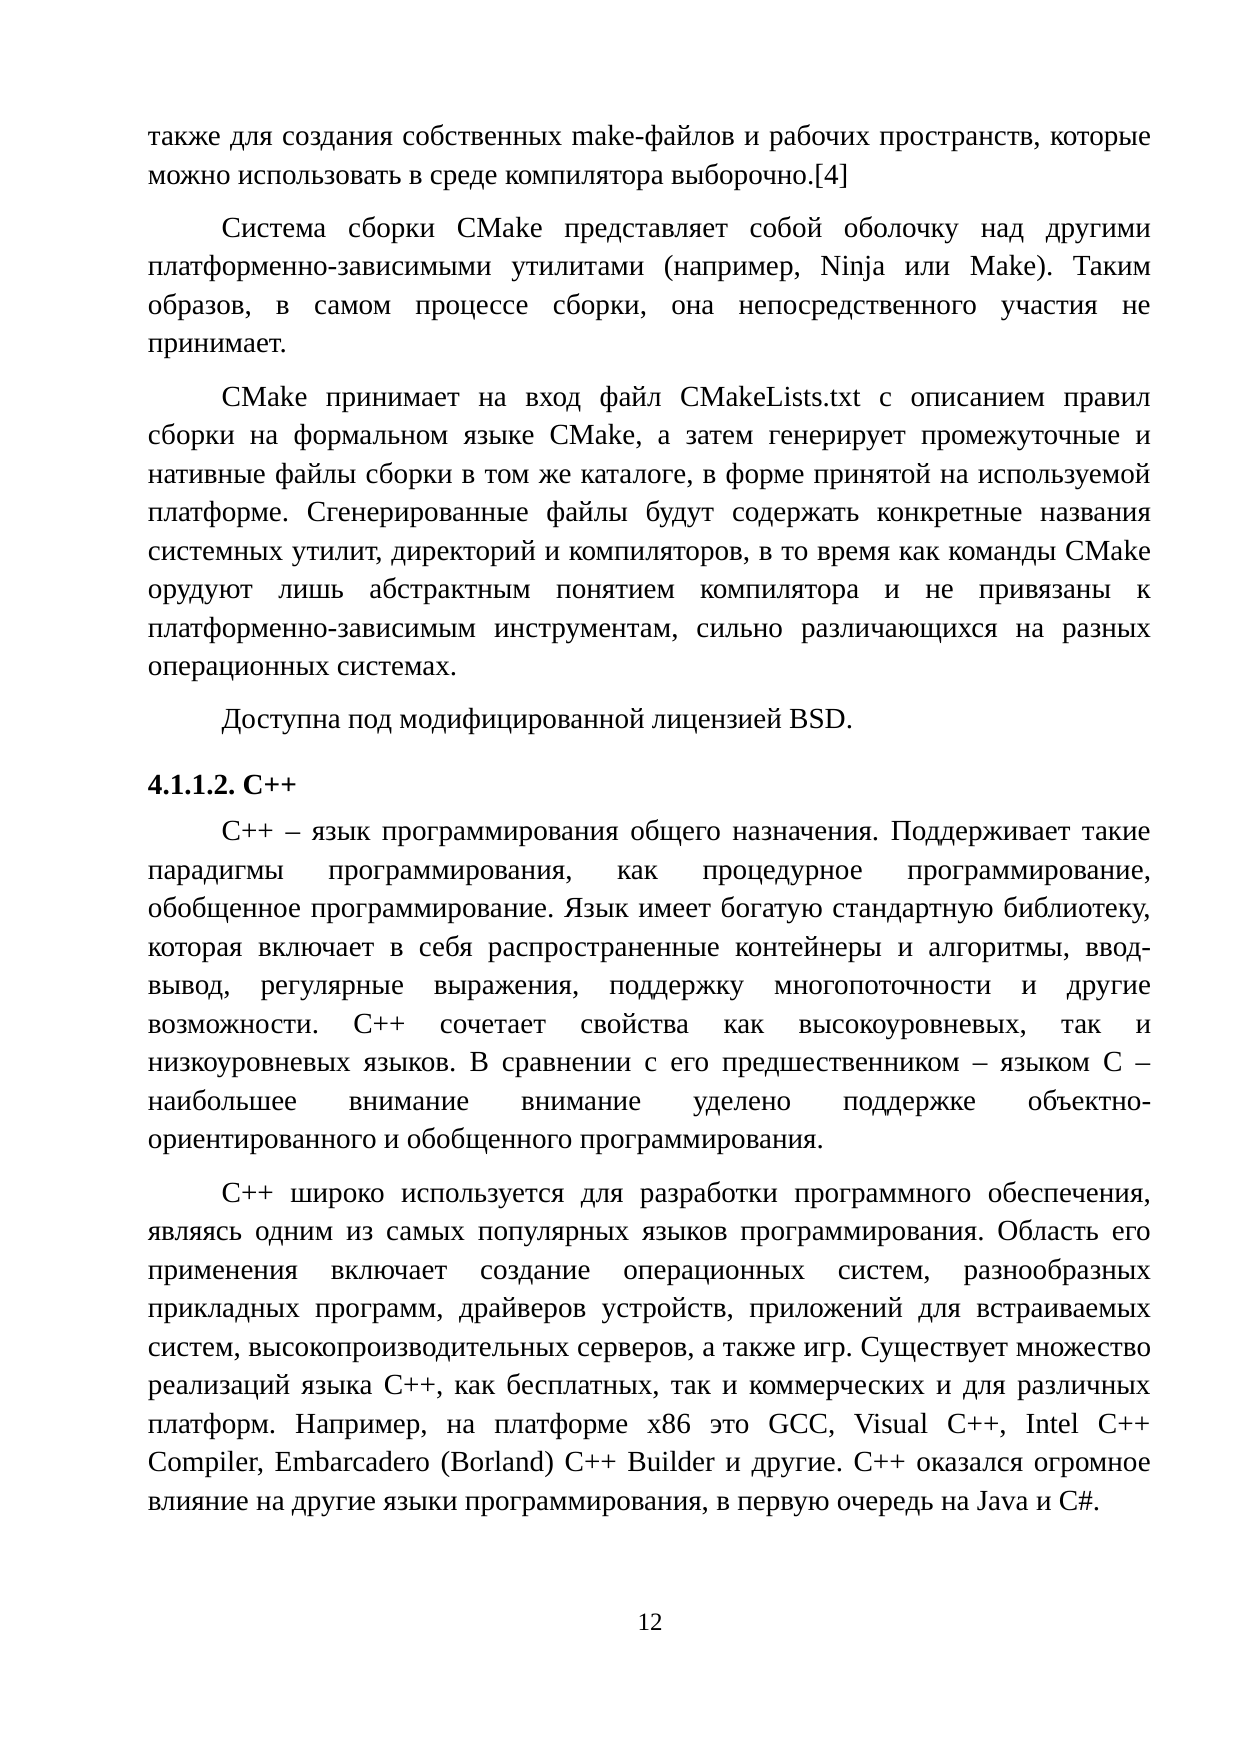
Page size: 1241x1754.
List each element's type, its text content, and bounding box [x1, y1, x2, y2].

text С++ – язык программирования общего назначения. Поддерживает такие парадигмы программирования, как процедурное программирование, обобщенное программирование. Язык имеет богатую стандартную библиотеку, которая включает в себя распространенные контейнеры и алгоритмы, ввод-вывод, регулярные выражения, поддержку многопоточности и другие возможности. С++ сочетает свойства как высокоуровневых, так и низкоуровневых языков. В сравнении с его предшественником – языком С – наибольшее внимание внимание уделено поддержке объектно-ориентированного и обобщенного программирования. [148, 813, 1152, 1155]
text С++ широко используется для разработки программного обеспечения, являясь одним из самых популярных языков программирования. Область его применения включает создание операционных систем, разнообразных прикладных программ, драйверов устройств, приложений для встраиваемых систем, высокопроизводительных серверов, а также игр. Существует множество реализаций языка С++, как бесплатных, так и коммерческих и для различных платформ. Например, на платформе x86 это GCC, Visual C++, Intel C++ Compiler, Embarcadero (Borland) C++ Builder и другие. С++ оказался огромное влияние на другие языки программирования, в первую очередь на Java и C#. [148, 1175, 1152, 1517]
subtitle 4.1.1.2. C++ [148, 767, 1152, 801]
text также для создания собственных make-файлов и рабочих пространств, которые можно использовать в среде компилятора выборочно.[4] [148, 118, 1152, 190]
text Доступна под модифицированной лицензией BSD. [148, 702, 1152, 735]
text Система сборки CMake представляет собой оболочку над другими платформенно-зависимыми утилитами (например, Ninja или Make). Таким образов, в самом процессе сборки, она непосредственного участия не принимает. [148, 210, 1152, 359]
text CMake принимает на вход файл CMakeLists.txt с описанием правил сборки на формальном языке CMake, а затем генерирует промежуточные и нативные файлы сборки в том же каталоге, в форме принятой на используемой платформе. Сгенерированные файлы будут содержать конкретные названия системных утилит, директорий и компиляторов, в то время как команды CMake орудуют лишь абстрактным понятием компилятора и не привязаны к платформенно-зависимым инструментам, сильно различающихся на разных операционных системах. [148, 379, 1152, 682]
